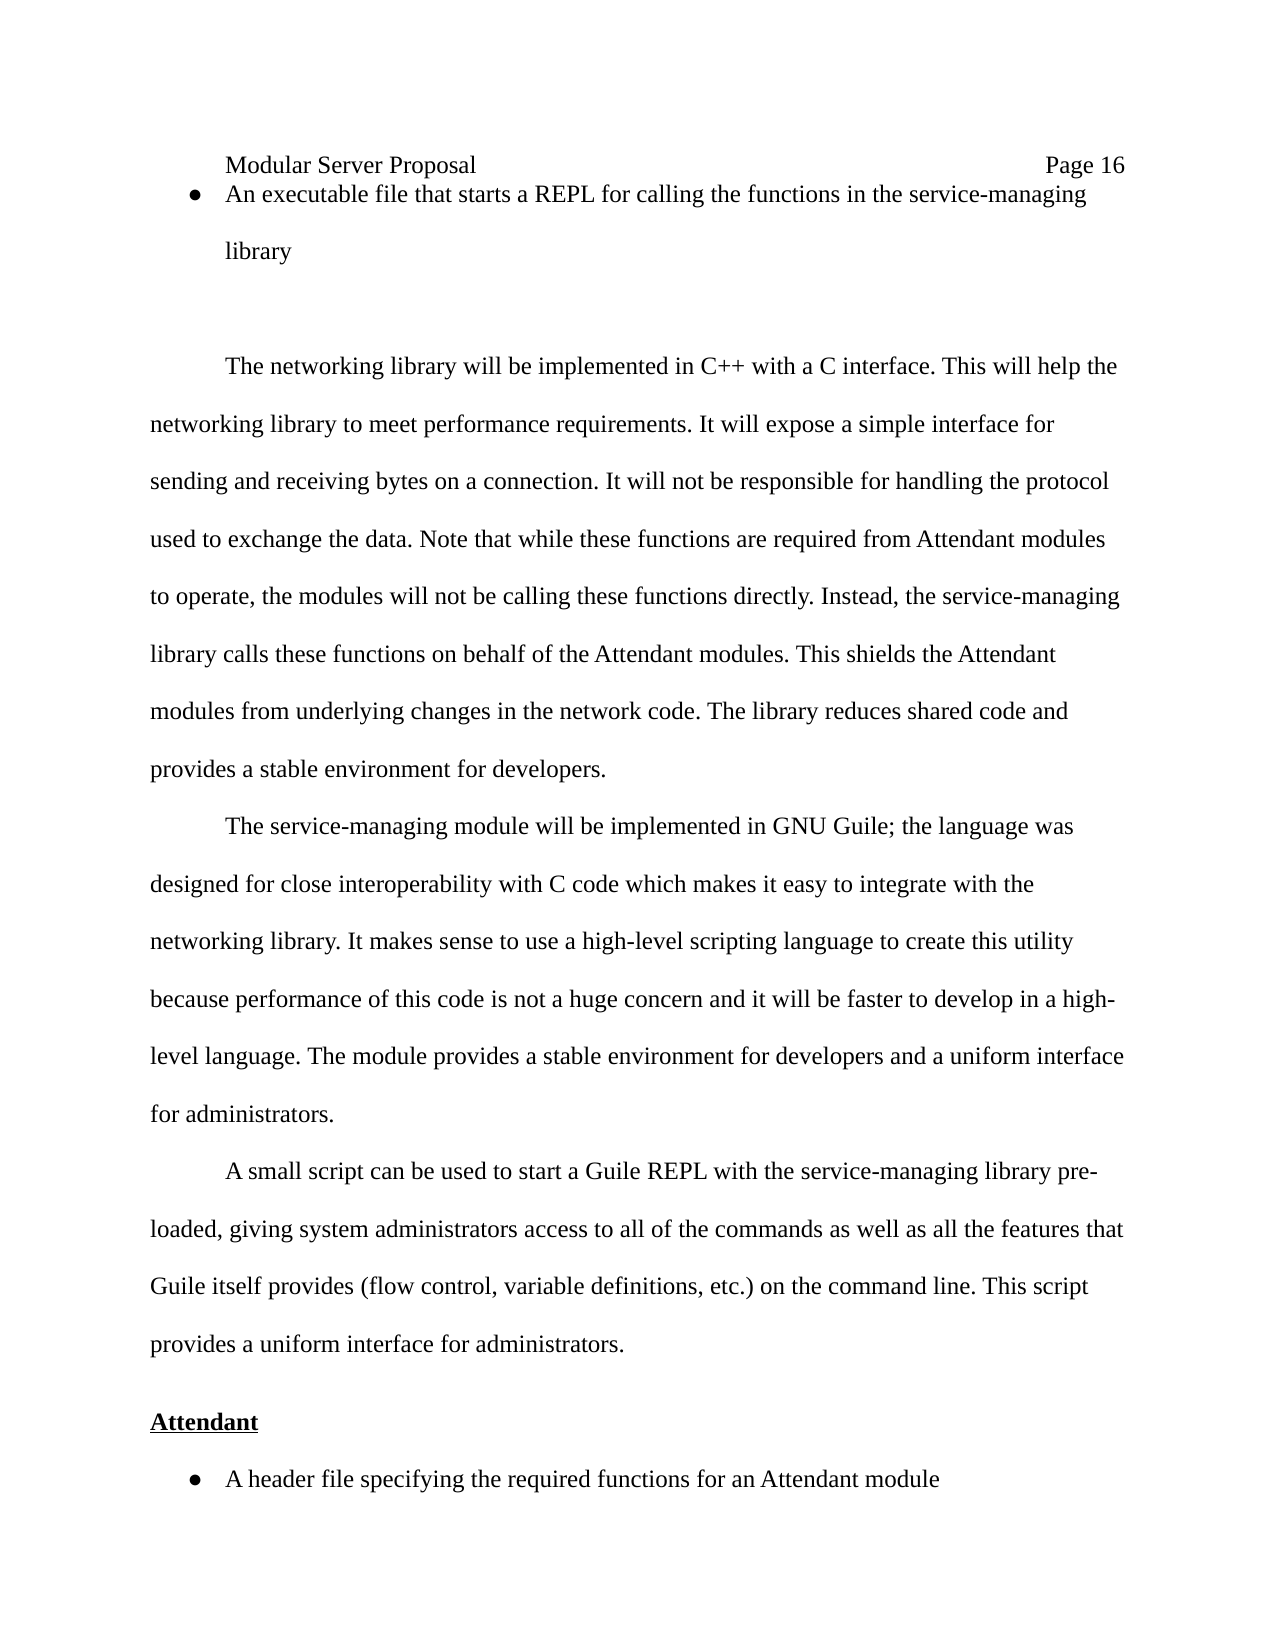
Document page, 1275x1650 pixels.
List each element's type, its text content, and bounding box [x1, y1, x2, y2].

subtitle Attendant [150, 1407, 1125, 1436]
list An executable file that starts a REPL for calling the functions in the service-managing library [187, 179, 1125, 265]
text A small script can be used to start a Guile REPL with the service-managing library pre-loaded, giving system administrators access to all of the commands as well as all the features that Guile itself provides (flow control, variable definitions, etc.) on the command line. This script provides a uniform interface for administrators. [150, 1156, 1125, 1357]
list A header file specifying the required functions for an Attendant module [187, 1464, 1125, 1493]
text The networking library will be implemented in C++ with a C interface. This will help the networking library to meet performance requirements. It will expose a simple interface for sending and receiving bytes on a connection. It will not be responsible for handling the protocol used to exchange the data. Note that while these functions are required from Attendant modules to operate, the modules will not be calling these functions directly. Instead, the service-managing library calls these functions on behalf of the Attendant modules. This shields the Attendant modules from underlying changes in the network code. The library reduces shared code and provides a stable environment for developers. [150, 351, 1125, 782]
text The service-managing module will be implemented in GNU Guile; the language was designed for close interoperability with C code which makes it easy to integrate with the networking library. It makes sense to use a high-level scripting language to create this utility because performance of this code is not a huge concern and it will be faster to develop in a high-level language. The module provides a stable environment for developers and a uniform interface for administrators. [150, 811, 1125, 1127]
